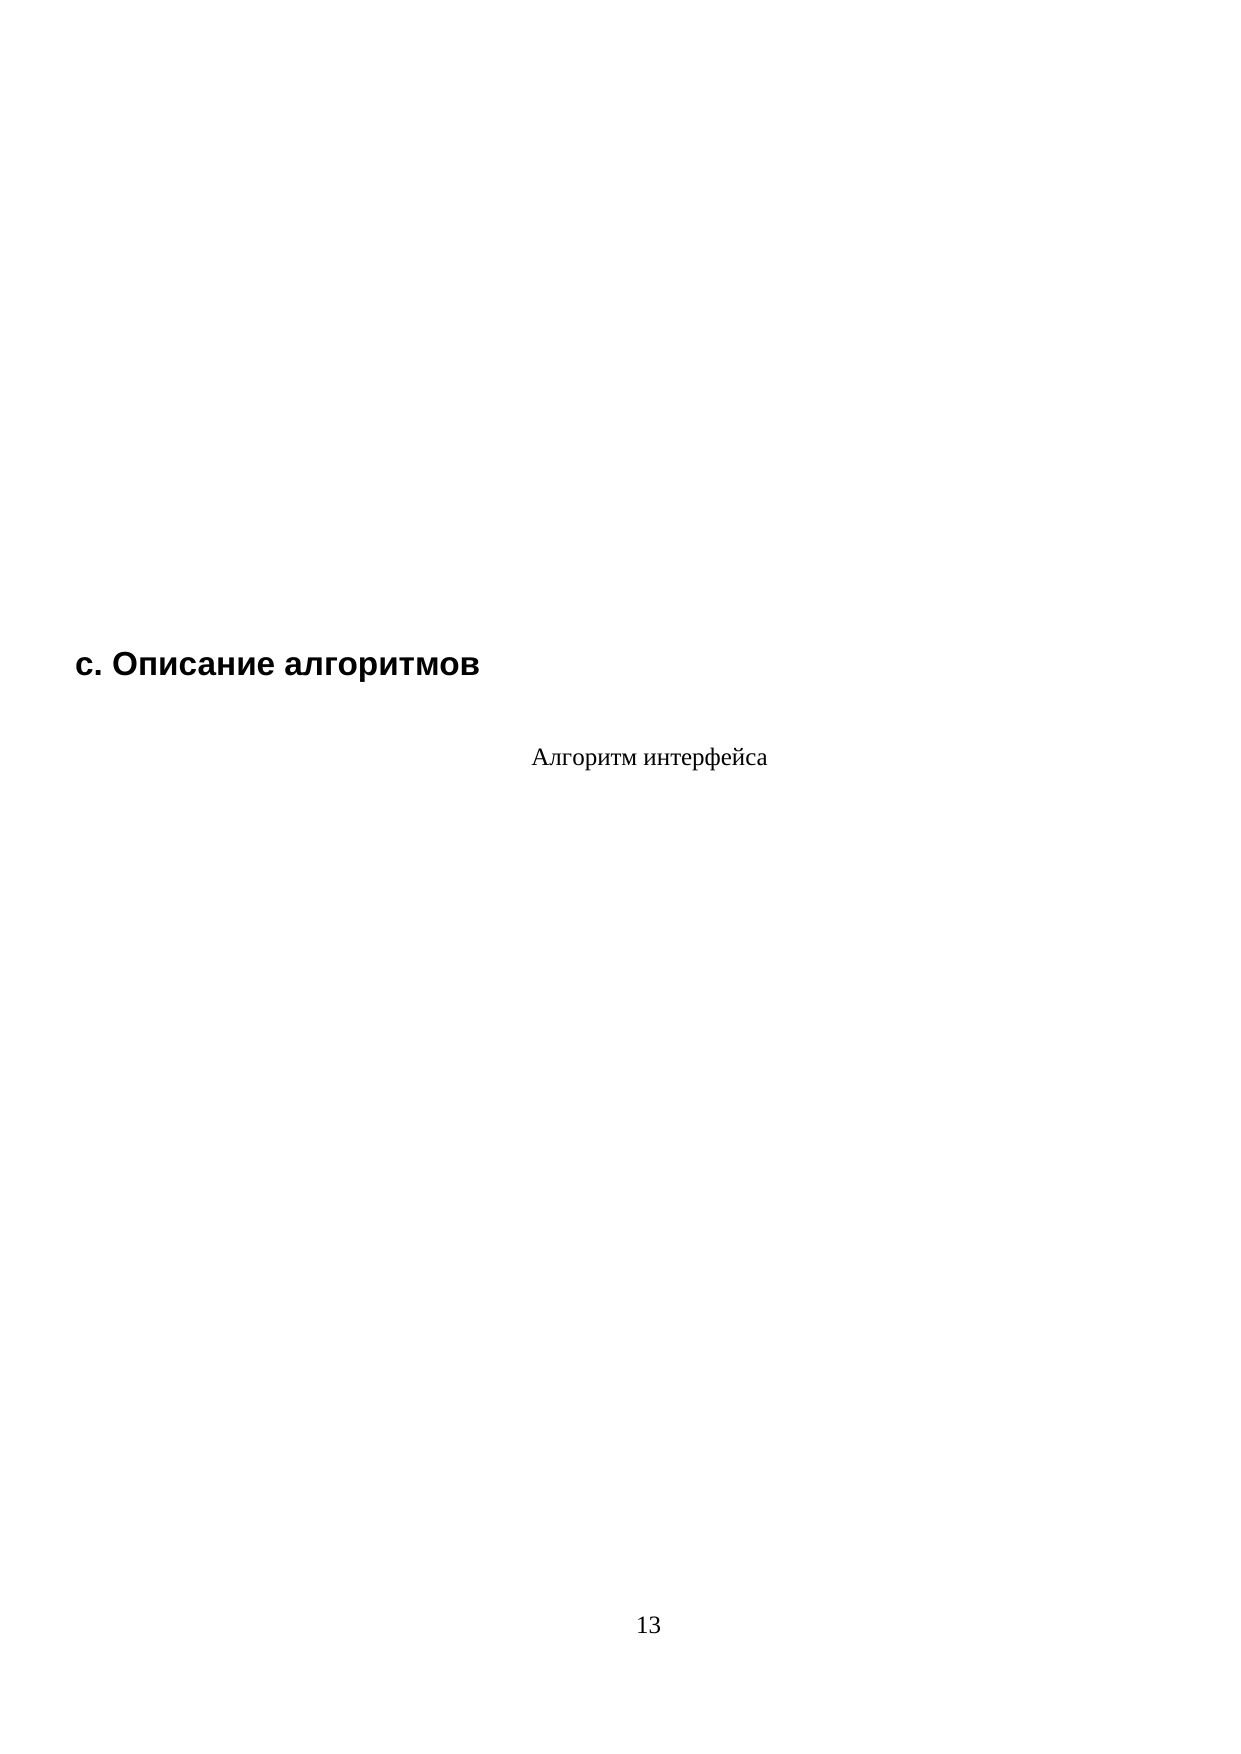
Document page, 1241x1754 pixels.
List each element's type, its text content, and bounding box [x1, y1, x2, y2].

subtitle c. Описание алгоритмов [75, 644, 1165, 682]
text Алгоритм интерфейса [75, 742, 1165, 771]
